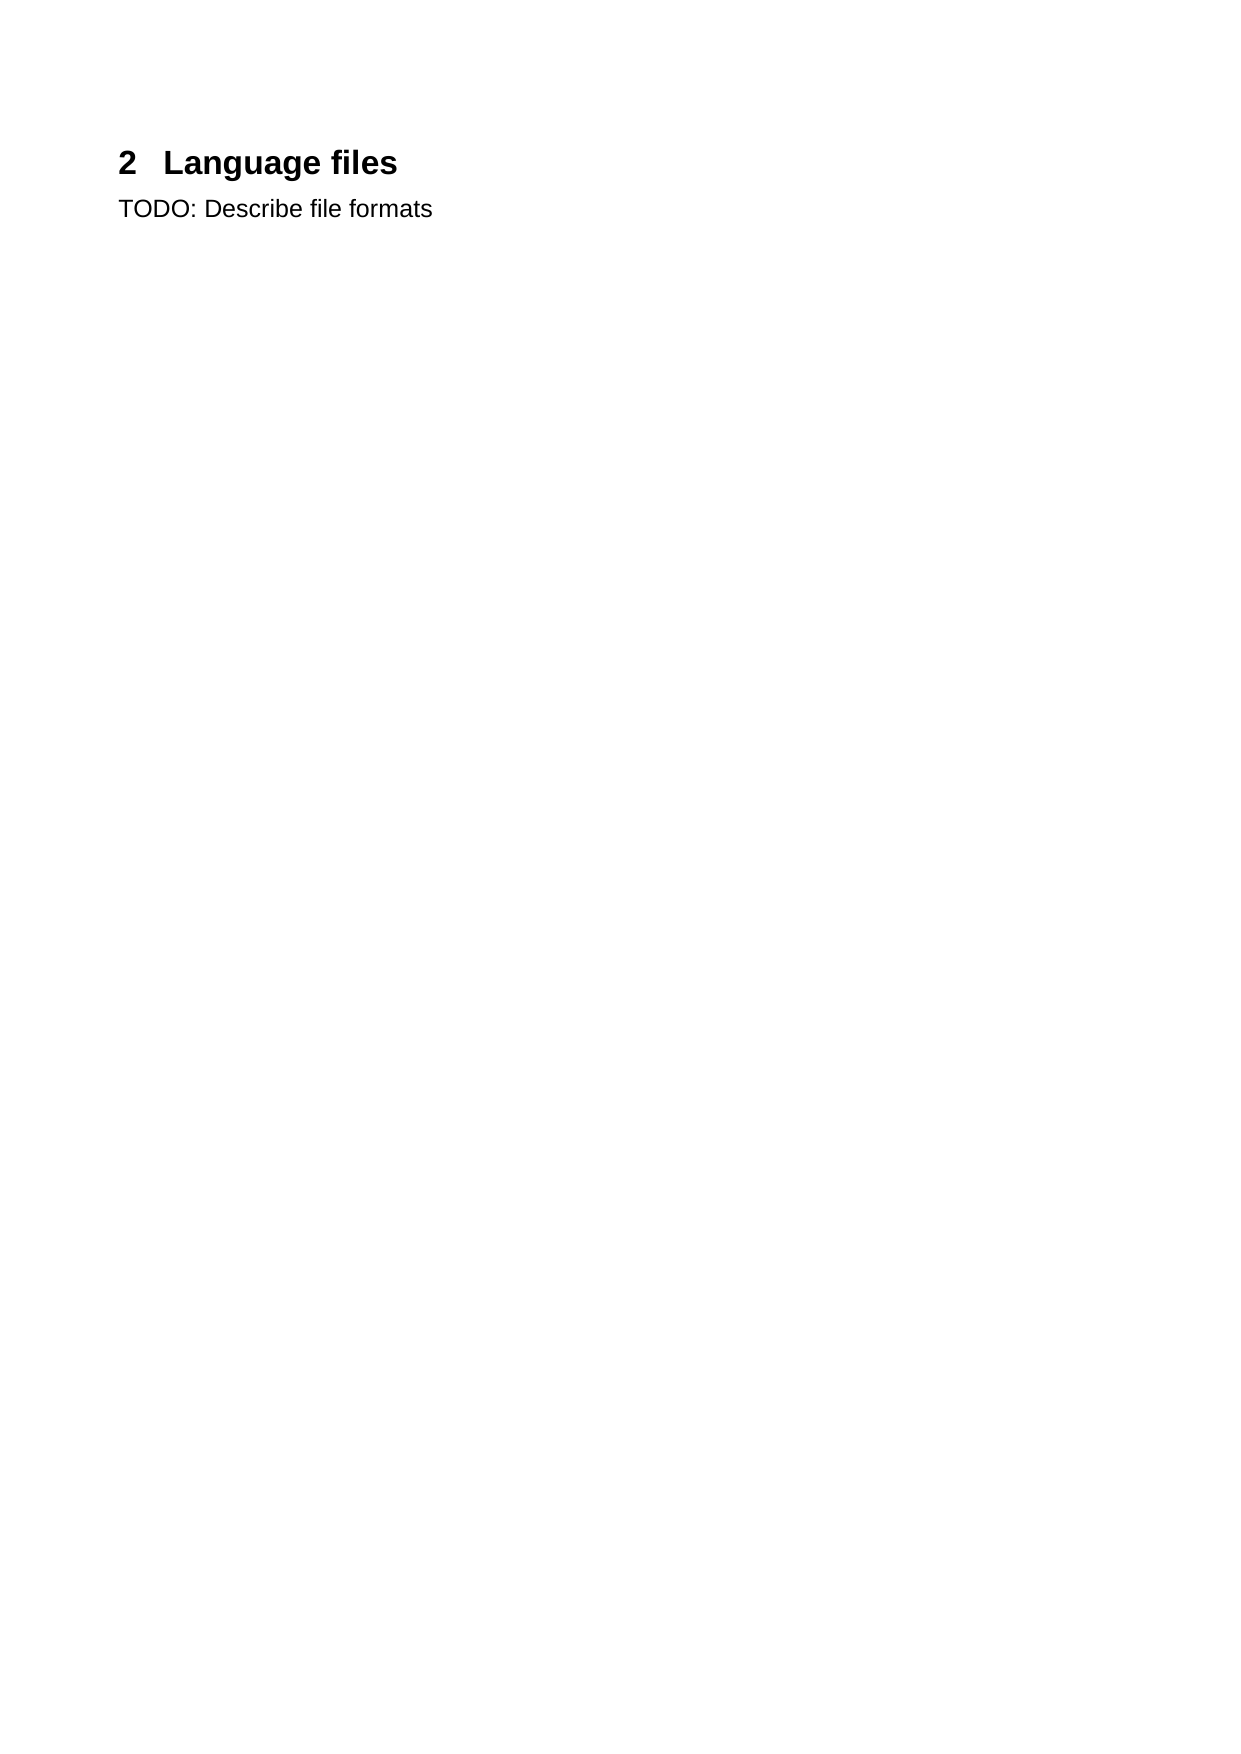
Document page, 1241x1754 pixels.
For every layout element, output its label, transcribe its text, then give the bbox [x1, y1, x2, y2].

subtitle Language files [118, 143, 1122, 182]
text TODO: Describe file formats [118, 194, 1122, 223]
